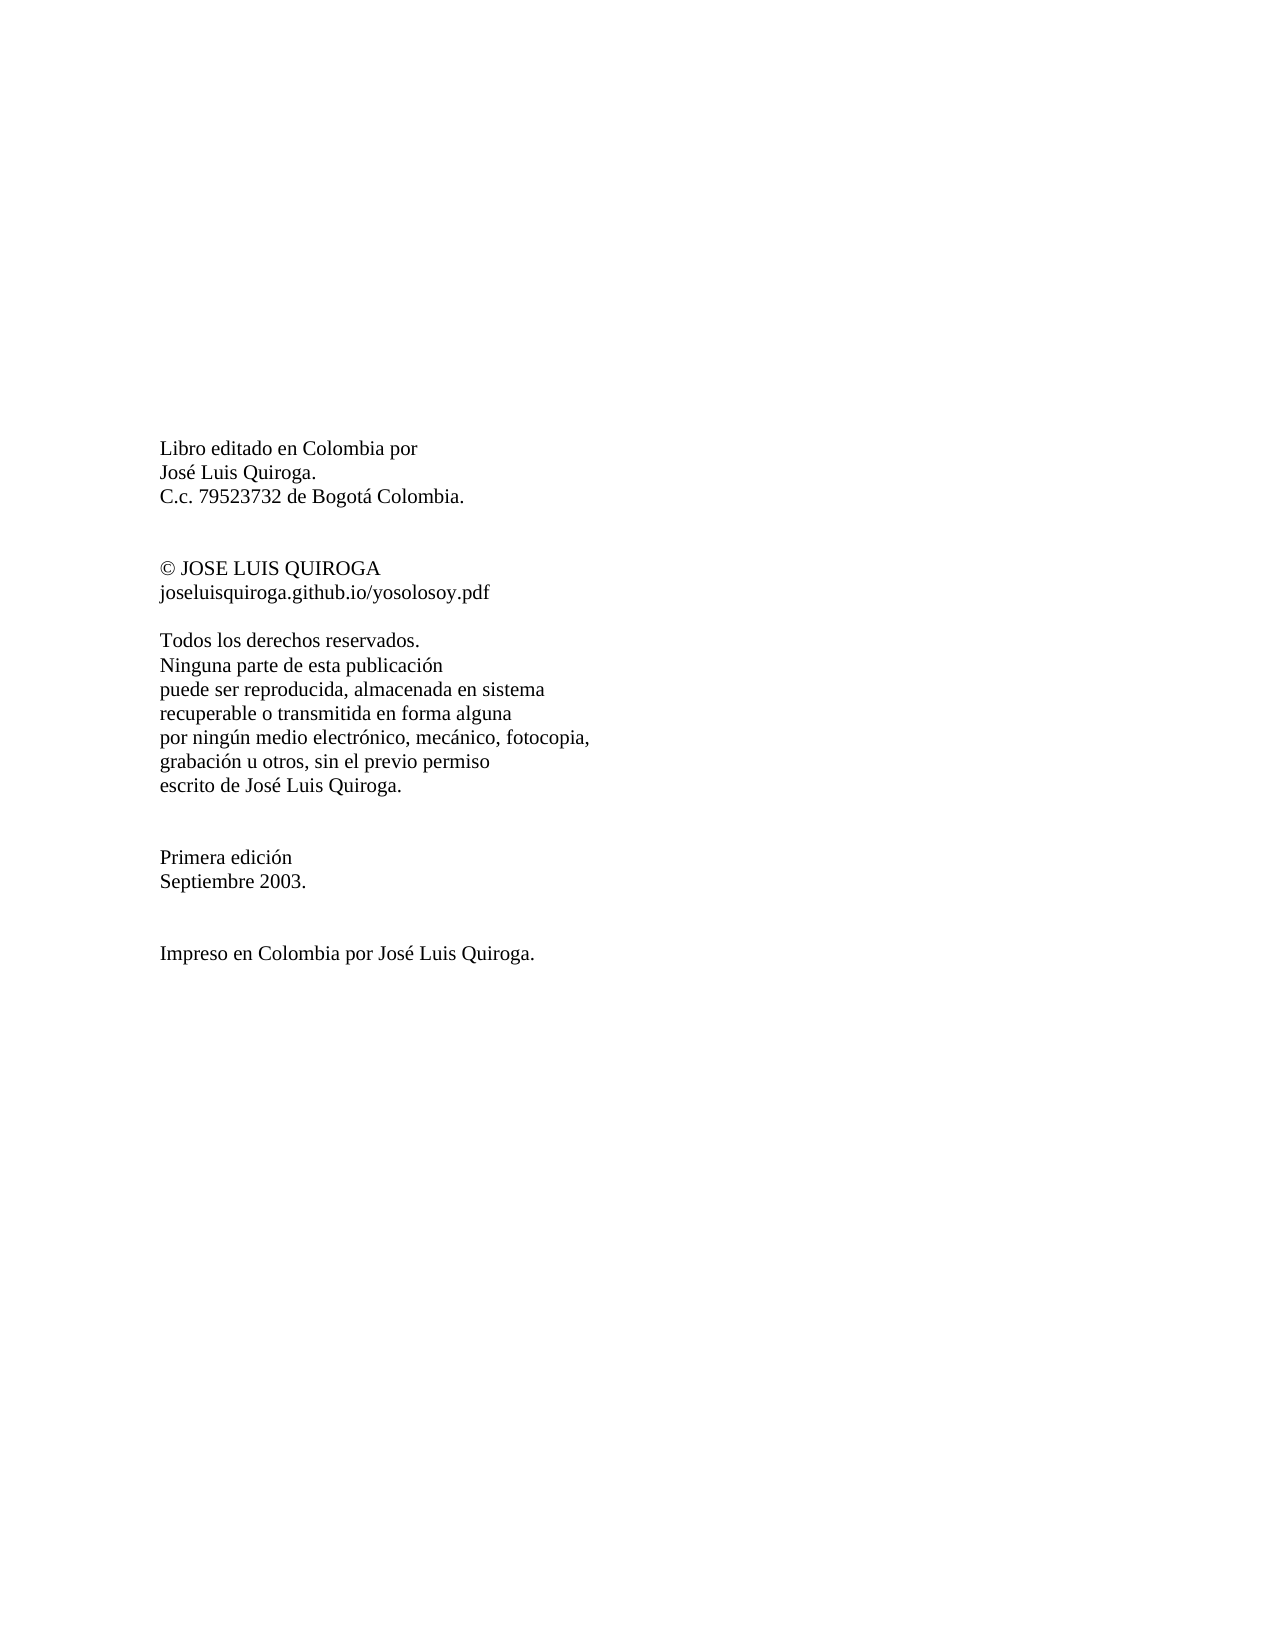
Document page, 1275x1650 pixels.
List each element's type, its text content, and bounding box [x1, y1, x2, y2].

text Libro editado en Colombia por [159, 436, 1157, 460]
text grabación u otros, sin el previo permiso [159, 749, 1157, 773]
text joseluisquiroga.github.io/yosolosoy.pdf [159, 580, 1157, 604]
text puede ser reproducida, almacenada en sistema [159, 677, 1157, 701]
text © JOSE LUIS QUIROGA [159, 556, 1157, 580]
text Ninguna parte de esta publicación [159, 652, 1157, 677]
text por ningún medio electrónico, mecánico, fotocopia, [159, 725, 1157, 749]
text C.c. 79523732 de Bogotá Colombia. [159, 484, 1157, 508]
text José Luis Quiroga. [159, 460, 1157, 484]
text escrito de José Luis Quiroga. [159, 773, 1157, 797]
text Primera edición [159, 845, 1157, 869]
text Todos los derechos reservados. [159, 628, 1157, 652]
text Septiembre 2003. [159, 869, 1157, 893]
text recuperable o transmitida en forma alguna [159, 701, 1157, 725]
text Impreso en Colombia por José Luis Quiroga. [159, 941, 1157, 965]
